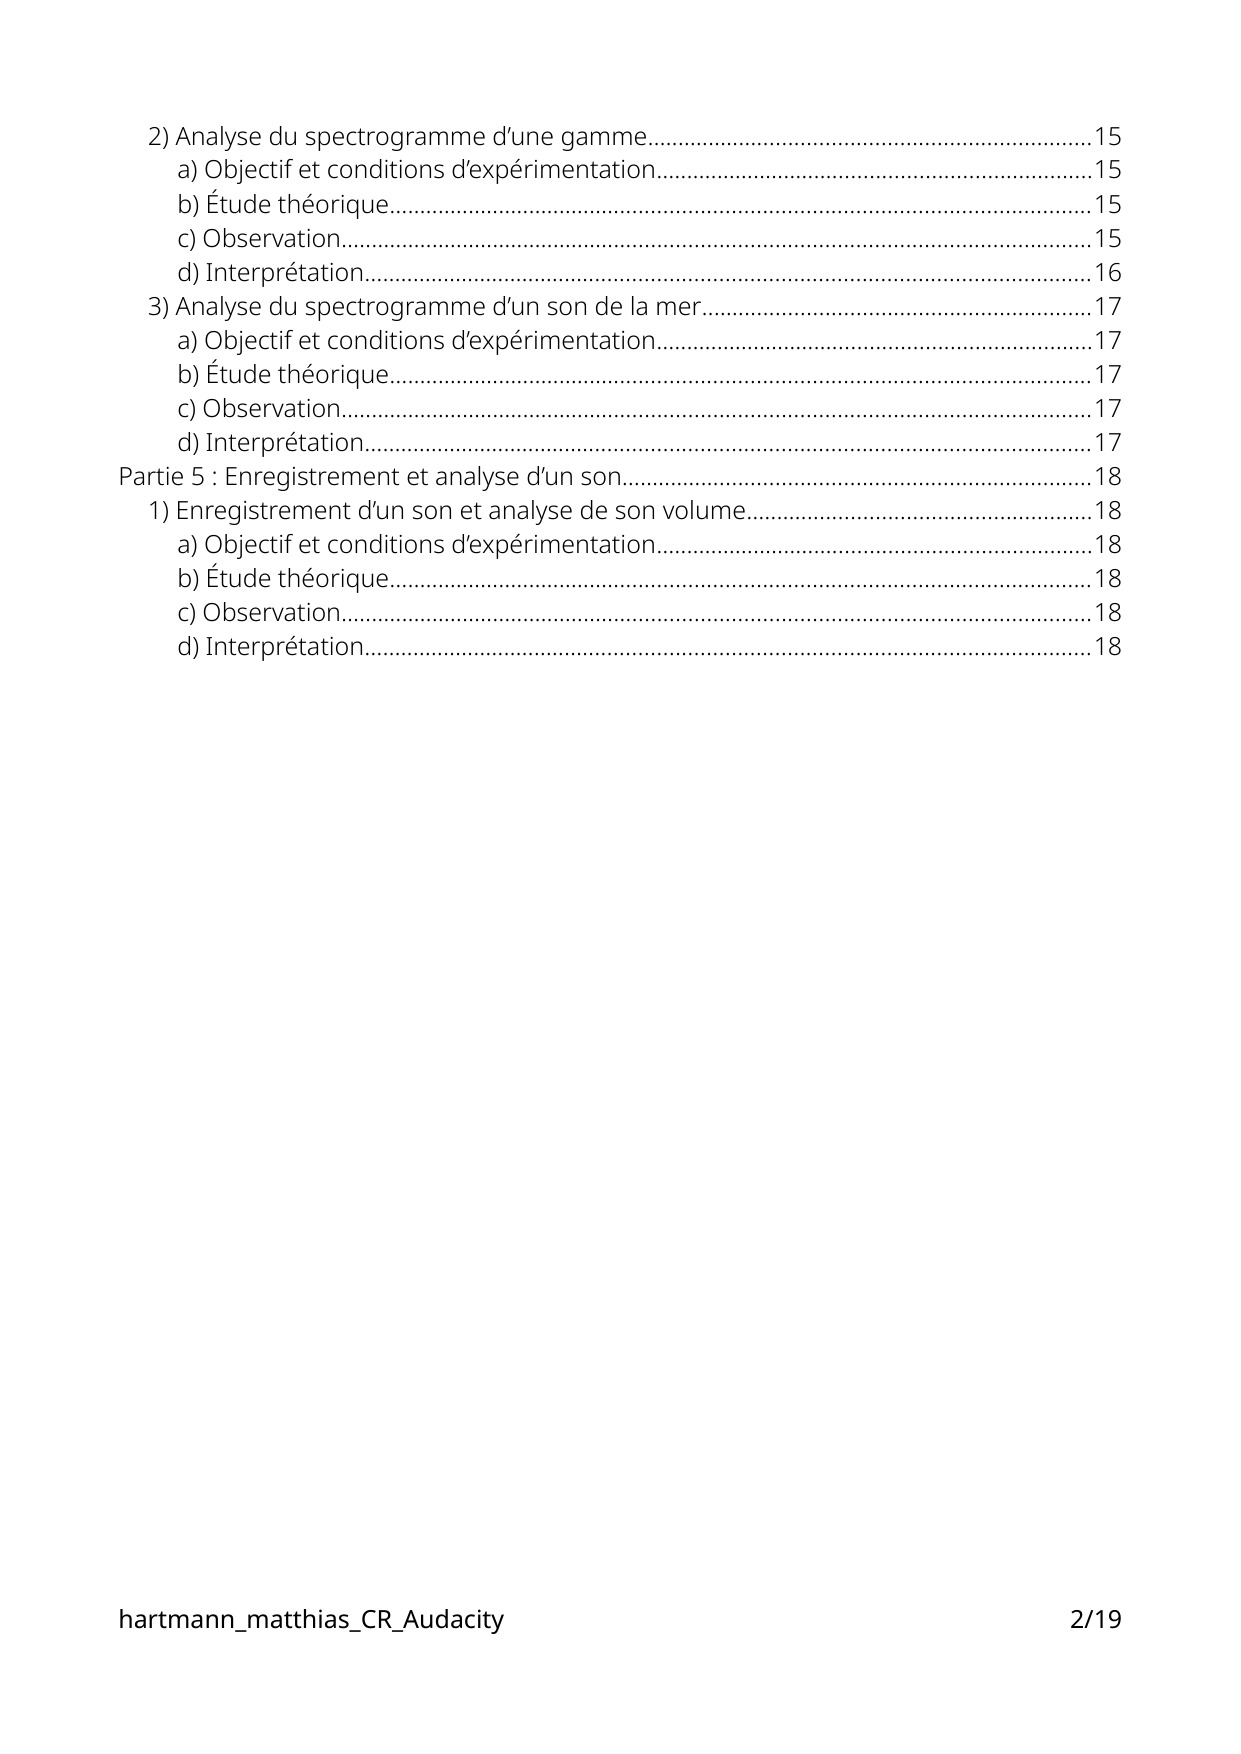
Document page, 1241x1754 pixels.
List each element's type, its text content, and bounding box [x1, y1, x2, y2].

text a) Objectif et conditions d’expérimentation 15 [177, 152, 1122, 186]
text b) Étude théorique 17 [177, 357, 1122, 391]
text a) Objectif et conditions d’expérimentation 17 [177, 322, 1122, 357]
text 2) Analyse du spectrogramme d’une gamme 15 [148, 118, 1122, 152]
text b) Étude théorique 18 [177, 561, 1122, 595]
text b) Étude théorique 15 [177, 186, 1122, 220]
text c) Observation 15 [177, 220, 1122, 254]
text 3) Analyse du spectrogramme d’un son de la mer 17 [148, 288, 1122, 322]
text c) Observation 18 [177, 595, 1122, 629]
text d) Interprétation 17 [177, 425, 1122, 459]
text Partie 5 : Enregistrement et analyse d’un son 18 [118, 459, 1122, 493]
text a) Objectif et conditions d’expérimentation 18 [177, 527, 1122, 561]
text d) Interprétation 16 [177, 254, 1122, 288]
text c) Observation 17 [177, 391, 1122, 425]
text 1) Enregistrement d’un son et analyse de son volume 18 [148, 493, 1122, 527]
text d) Interprétation 18 [177, 629, 1122, 663]
